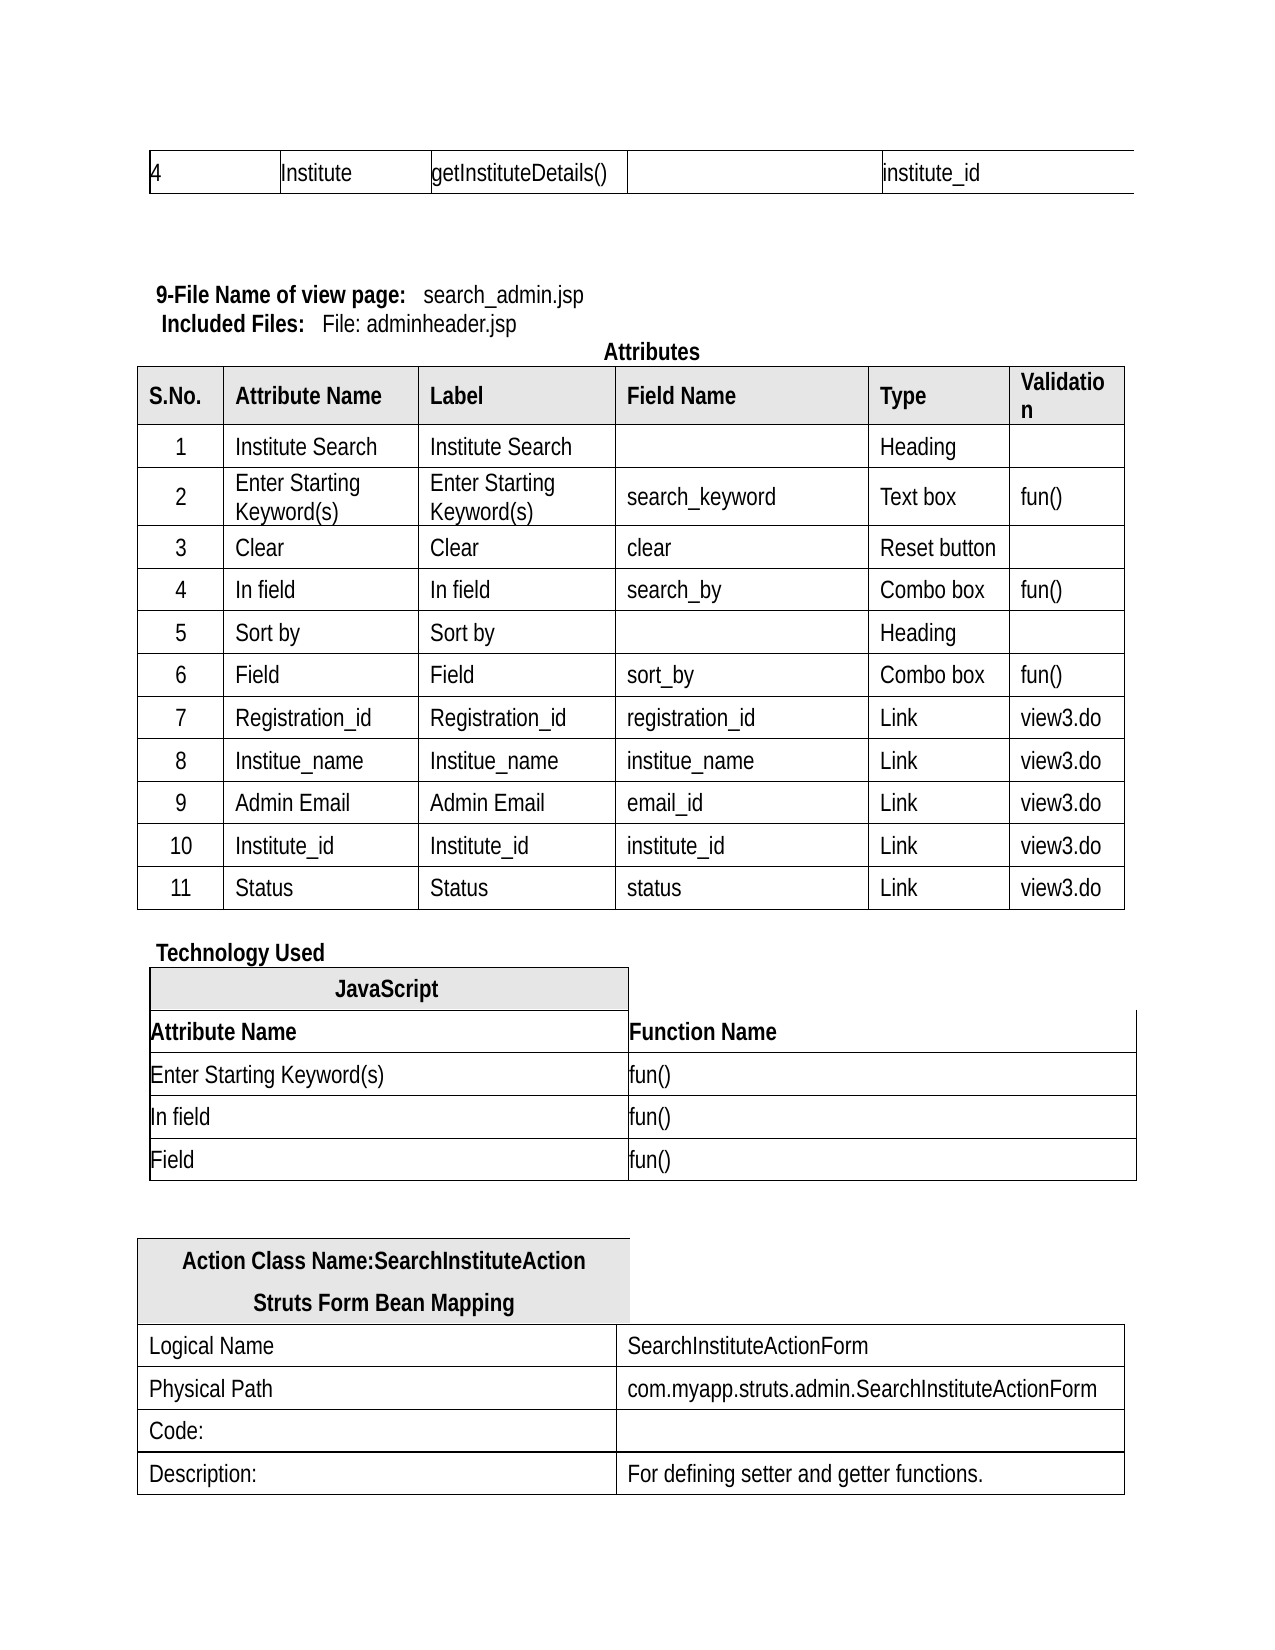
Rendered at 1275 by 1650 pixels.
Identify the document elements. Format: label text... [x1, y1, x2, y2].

table_cell Clear [224, 526, 418, 568]
table_cell Link [869, 739, 1009, 781]
table_header Attribute Name [224, 367, 418, 424]
table_header Action Class Name:SearchInstituteAction [138, 1239, 630, 1281]
table_cell 10 [138, 824, 223, 866]
table_cell Link [869, 824, 1009, 866]
text 9-File Name of view page: search_admin.jsp [150, 280, 1125, 308]
table_header [630, 1238, 1124, 1281]
table_cell [1010, 425, 1124, 467]
text Technology Used [150, 938, 1125, 967]
table_cell [617, 1410, 1124, 1451]
table_cell Institue_name [419, 739, 615, 781]
table_cell view3.do [1010, 782, 1124, 823]
table_cell Institute Search [224, 425, 418, 467]
table_cell Admin Email [419, 782, 615, 823]
table_cell Function Name [629, 1010, 1136, 1052]
table_header [629, 967, 1136, 1009]
table_cell view3.do [1010, 824, 1124, 866]
table_cell fun() [1010, 468, 1124, 525]
table_cell Text box [869, 468, 1009, 525]
table_cell fun() [629, 1139, 1136, 1180]
table_cell [1010, 526, 1124, 568]
table_cell Enter Starting Keyword(s) [224, 468, 418, 525]
table_cell Enter Starting Keyword(s) [419, 468, 615, 525]
table_cell institute_id [616, 824, 868, 866]
table_header JavaScript [151, 968, 628, 1009]
table_cell sort_by [616, 654, 868, 696]
table_cell Admin Email [224, 782, 418, 823]
table_cell 3 [138, 526, 223, 568]
table_cell Reset button [869, 526, 1009, 568]
table_cell registration_id [616, 697, 868, 738]
table_cell 7 [138, 697, 223, 738]
table_cell 2 [138, 468, 223, 525]
table_cell 11 [138, 867, 223, 908]
table_cell Physical Path [138, 1367, 616, 1409]
table_cell Code: [138, 1410, 616, 1451]
table_cell Sort by [419, 611, 615, 653]
table_cell fun() [1010, 569, 1124, 610]
table_cell Combo box [869, 654, 1009, 696]
table_cell 8 [138, 739, 223, 781]
table_cell Status [224, 867, 418, 908]
table_cell Institue_name [224, 739, 418, 781]
table_cell Registration_id [224, 697, 418, 738]
table_cell fun() [1010, 654, 1124, 696]
table_cell clear [616, 526, 868, 568]
table_cell 1 [138, 425, 223, 467]
table_header Type [869, 367, 1009, 424]
text Included Files: File: adminheader.jsp [150, 308, 1125, 337]
table_cell Link [869, 782, 1009, 823]
table_cell search_by [616, 569, 868, 610]
table_cell Clear [419, 526, 615, 568]
table_cell email_id [616, 782, 868, 823]
table_cell Sort by [224, 611, 418, 653]
table_cell view3.do [1010, 697, 1124, 738]
table_cell fun() [629, 1053, 1136, 1095]
text Attributes [150, 337, 1125, 366]
table_cell view3.do [1010, 739, 1124, 781]
table_cell Attribute Name [151, 1011, 628, 1052]
table_cell [630, 1281, 1124, 1323]
table_cell [616, 611, 868, 653]
table_cell Heading [869, 425, 1009, 467]
table_cell 4 [138, 569, 223, 610]
table_cell In field [419, 569, 615, 610]
table_cell In field [224, 569, 418, 610]
table_cell Struts Form Bean Mapping [138, 1281, 630, 1323]
table_cell Heading [869, 611, 1009, 653]
table_cell Registration_id [419, 697, 615, 738]
table_cell Institute_id [224, 824, 418, 866]
table_cell [616, 425, 868, 467]
table_cell Logical Name [138, 1325, 616, 1366]
table_cell fun() [629, 1096, 1136, 1137]
table_cell 6 [138, 654, 223, 696]
table_cell Institute_id [419, 824, 615, 866]
table_cell institue_name [616, 739, 868, 781]
table_header Validation [1010, 367, 1124, 424]
table_cell view3.do [1010, 867, 1124, 908]
table_cell [628, 151, 882, 193]
table_cell [1010, 611, 1124, 653]
table_cell Institute Search [419, 425, 615, 467]
table_cell Description: [138, 1453, 616, 1494]
table_cell For defining setter and getter functions. [617, 1453, 1124, 1494]
table_cell Field [419, 654, 615, 696]
table_cell Status [419, 867, 615, 908]
table_header S.No. [138, 367, 223, 424]
table_cell Field [151, 1139, 628, 1180]
table_cell 4 [151, 151, 280, 193]
table_cell 9 [138, 782, 223, 823]
table_cell In field [151, 1096, 628, 1137]
table_cell SearchInstituteActionForm [617, 1325, 1124, 1366]
table_cell status [616, 867, 868, 908]
table_cell 5 [138, 611, 223, 653]
table_cell Combo box [869, 569, 1009, 610]
table_header Field Name [616, 367, 868, 424]
table_header Label [419, 367, 615, 424]
table_cell Link [869, 867, 1009, 908]
table_cell Field [224, 654, 418, 696]
table_cell Link [869, 697, 1009, 738]
table_cell com.myapp.struts.admin.SearchInstituteActionForm [617, 1367, 1124, 1409]
table_cell institute_id [883, 151, 1134, 193]
table_cell Enter Starting Keyword(s) [151, 1053, 628, 1095]
table_cell getInstituteDetails() [432, 151, 627, 193]
table_cell search_keyword [616, 468, 868, 525]
table_cell Institute [281, 151, 431, 193]
